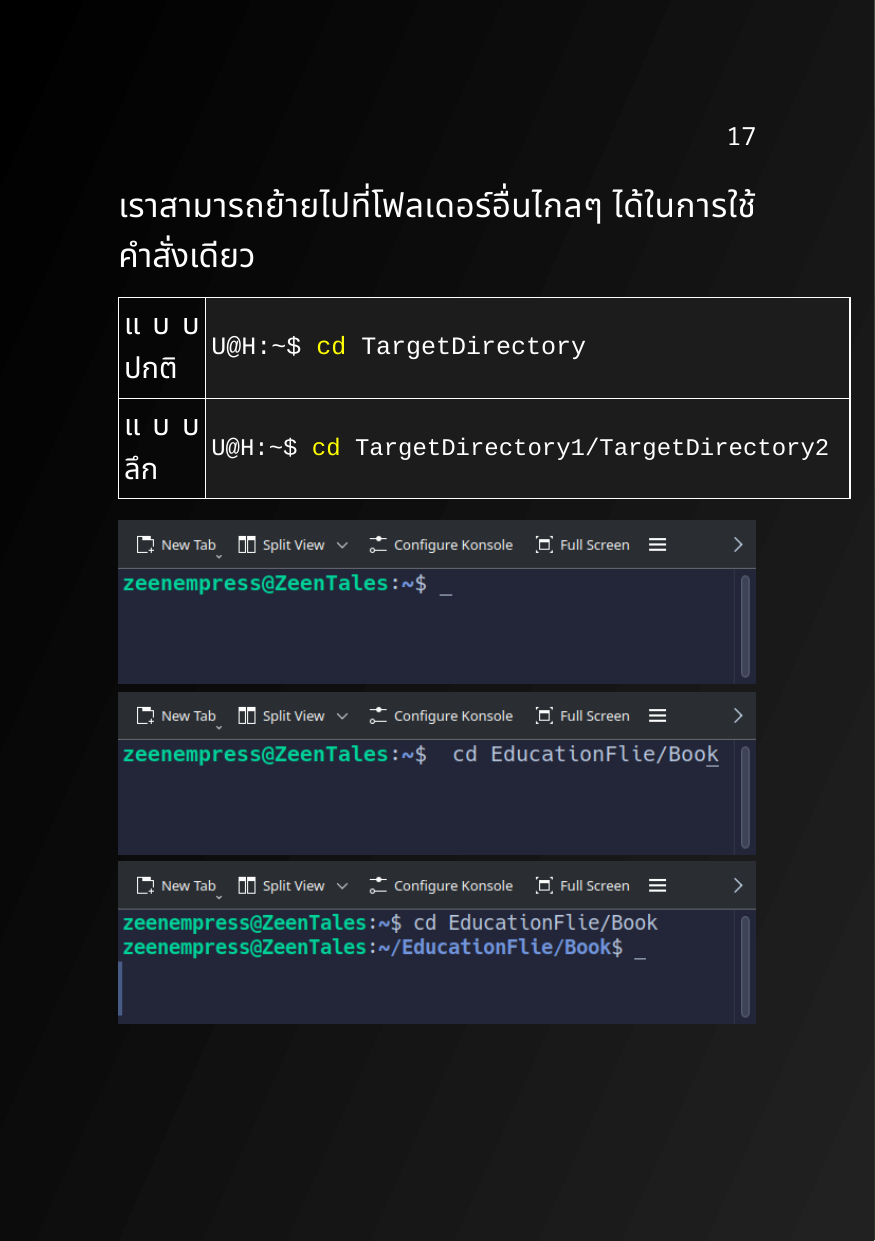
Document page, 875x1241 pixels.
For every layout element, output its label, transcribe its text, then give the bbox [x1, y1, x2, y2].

table_cell แบบลึก [119, 399, 205, 498]
table_header แบบปกติ [119, 298, 205, 398]
text เราสามารถย้ายไปที่โฟลเดอร์อื่นไกลๆ ได้ในการใช้คำสั่งเดียว [118, 182, 756, 282]
picture [118, 692, 756, 855]
table_cell U@H:~$ cd TargetDirectory1/TargetDirectory2 [206, 399, 849, 498]
picture [118, 520, 756, 684]
picture [118, 861, 756, 1024]
table_header U@H:~$ cd TargetDirectory [206, 298, 849, 398]
